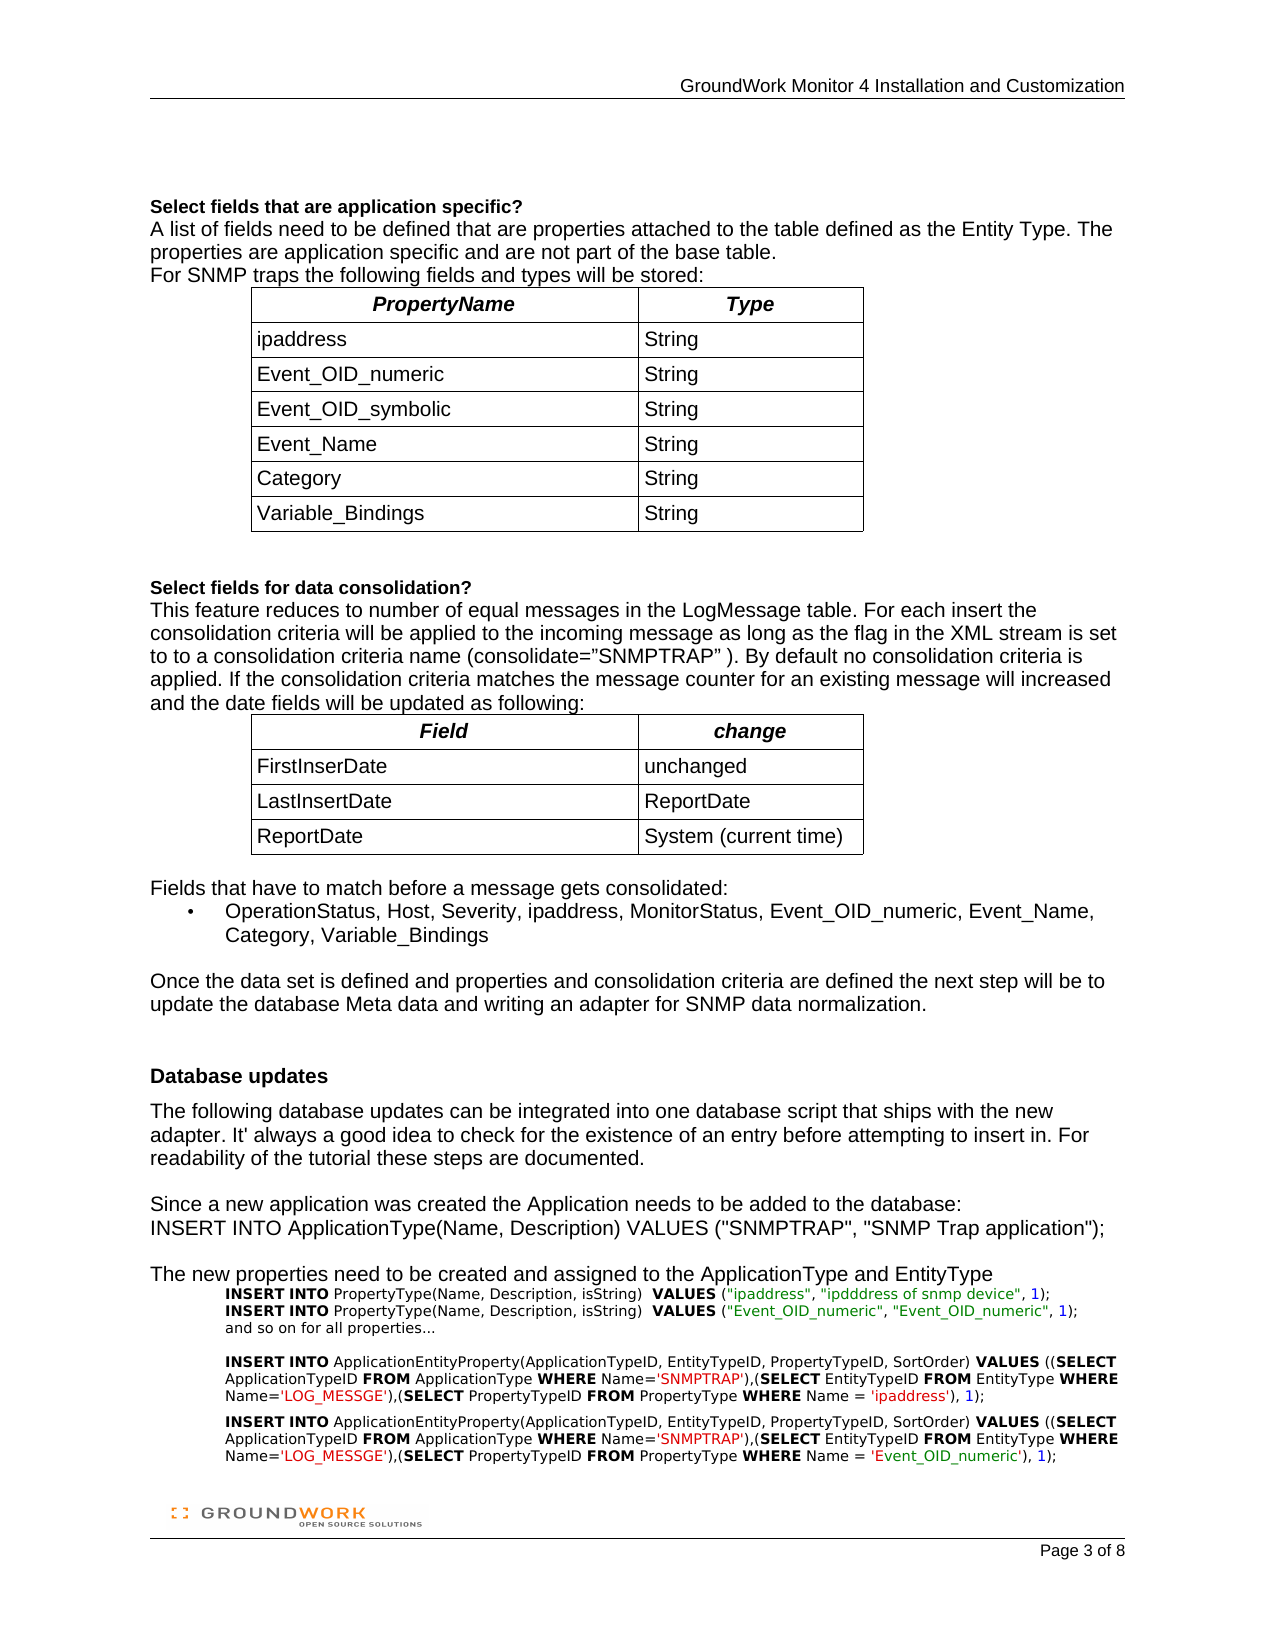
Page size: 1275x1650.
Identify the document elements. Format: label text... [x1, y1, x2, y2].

table_cell Event_OID_symbolic [252, 392, 638, 426]
table_cell Event_Name [252, 427, 638, 461]
table_cell ReportDate [252, 820, 638, 853]
table_cell String [639, 392, 863, 426]
text INSERT INTO PropertyType(Name, Description, isString) VALUES ("Event_OID_numeric", "Event_OID_numeric", 1); [225, 1303, 1125, 1320]
table_header PropertyName [252, 288, 638, 322]
table_cell Category [252, 462, 638, 496]
table_cell Variable_Bindings [252, 497, 638, 531]
table_cell unchanged [639, 750, 863, 784]
table_cell System (current time) [639, 820, 863, 853]
subtitle Select fields for data consolidation? [150, 577, 1125, 598]
text INSERT INTO ApplicationEntityProperty(ApplicationTypeID, EntityTypeID, PropertyTypeID, SortOrder) VALUES ((SELECT ApplicationTypeID FROM ApplicationType WHERE Name='SNMPTRAP'),(SELECT EntityTypeID FROM EntityType WHERE Name='LOG_MESSGE'),(SELECT PropertyTypeID FROM PropertyType WHERE Name = 'Event_OID_numeric'), 1); [225, 1414, 1125, 1465]
text Once the data set is defined and properties and consolidation criteria are defined the next step will be to update the database Meta data and writing an adapter for SNMP data normalization. [150, 970, 1125, 1016]
table_cell String [639, 427, 863, 461]
table_header change [639, 715, 863, 749]
table_cell String [639, 497, 863, 531]
text For SNMP traps the following fields and types will be stored: [150, 264, 1125, 287]
text and so on for all properties... [225, 1320, 1125, 1337]
text INSERT INTO ApplicationEntityProperty(ApplicationTypeID, EntityTypeID, PropertyTypeID, SortOrder) VALUES ((SELECT ApplicationTypeID FROM ApplicationType WHERE Name='SNMPTRAP'),(SELECT EntityTypeID FROM EntityType WHERE Name='LOG_MESSGE'),(SELECT PropertyTypeID FROM PropertyType WHERE Name = 'ipaddress'), 1); [225, 1354, 1125, 1405]
table_cell FirstInserDate [252, 750, 638, 784]
subtitle Select fields that are application specific? [150, 196, 1125, 217]
text INSERT INTO ApplicationType(Name, Description) VALUES ("SNMPTRAP", "SNMP Trap application"); [150, 1216, 1125, 1239]
text Since a new application was created the Application needs to be added to the database: [150, 1193, 1125, 1216]
text The new properties need to be created and assigned to the ApplicationType and EntityType [150, 1263, 1125, 1286]
text This feature reduces to number of equal messages in the LogMessage table. For each insert the consolidation criteria will be applied to the incoming message as long as the flag in the XML stream is set to to a consolidation criteria name (consolidate=”SNMPTRAP” ). By default no consolidation criteria is applied. If the consolidation criteria matches the message counter for an existing message will increased and the date fields will be updated as following: [150, 598, 1125, 714]
table_cell ipaddress [252, 323, 638, 357]
text A list of fields need to be defined that are properties attached to the table defined as the Entity Type. The properties are application specific and are not part of the base table. [150, 217, 1125, 264]
table_cell Event_OID_numeric [252, 358, 638, 391]
list OperationStatus, Host, Severity, ipaddress, MonitorStatus, Event_OID_numeric, Event_Name, Category, Variable_Bindings [187, 900, 1125, 946]
subtitle Database updates [150, 1064, 1125, 1088]
table_cell ReportDate [639, 785, 863, 819]
picture [166, 1504, 429, 1530]
table_header Type [639, 288, 863, 322]
table_cell String [639, 358, 863, 391]
table_header Field [252, 715, 638, 749]
text INSERT INTO PropertyType(Name, Description, isString) VALUES ("ipaddress", "ipdddress of snmp device", 1); [225, 1286, 1125, 1303]
table_cell String [639, 323, 863, 357]
text Fields that have to match before a message gets consolidated: [150, 877, 1125, 900]
table_cell String [639, 462, 863, 496]
table_cell LastInsertDate [252, 785, 638, 819]
text The following database updates can be integrated into one database script that ships with the new adapter. It' always a good idea to check for the existence of an entry before attempting to insert in. For readability of the tutorial these steps are documented. [150, 1100, 1125, 1170]
